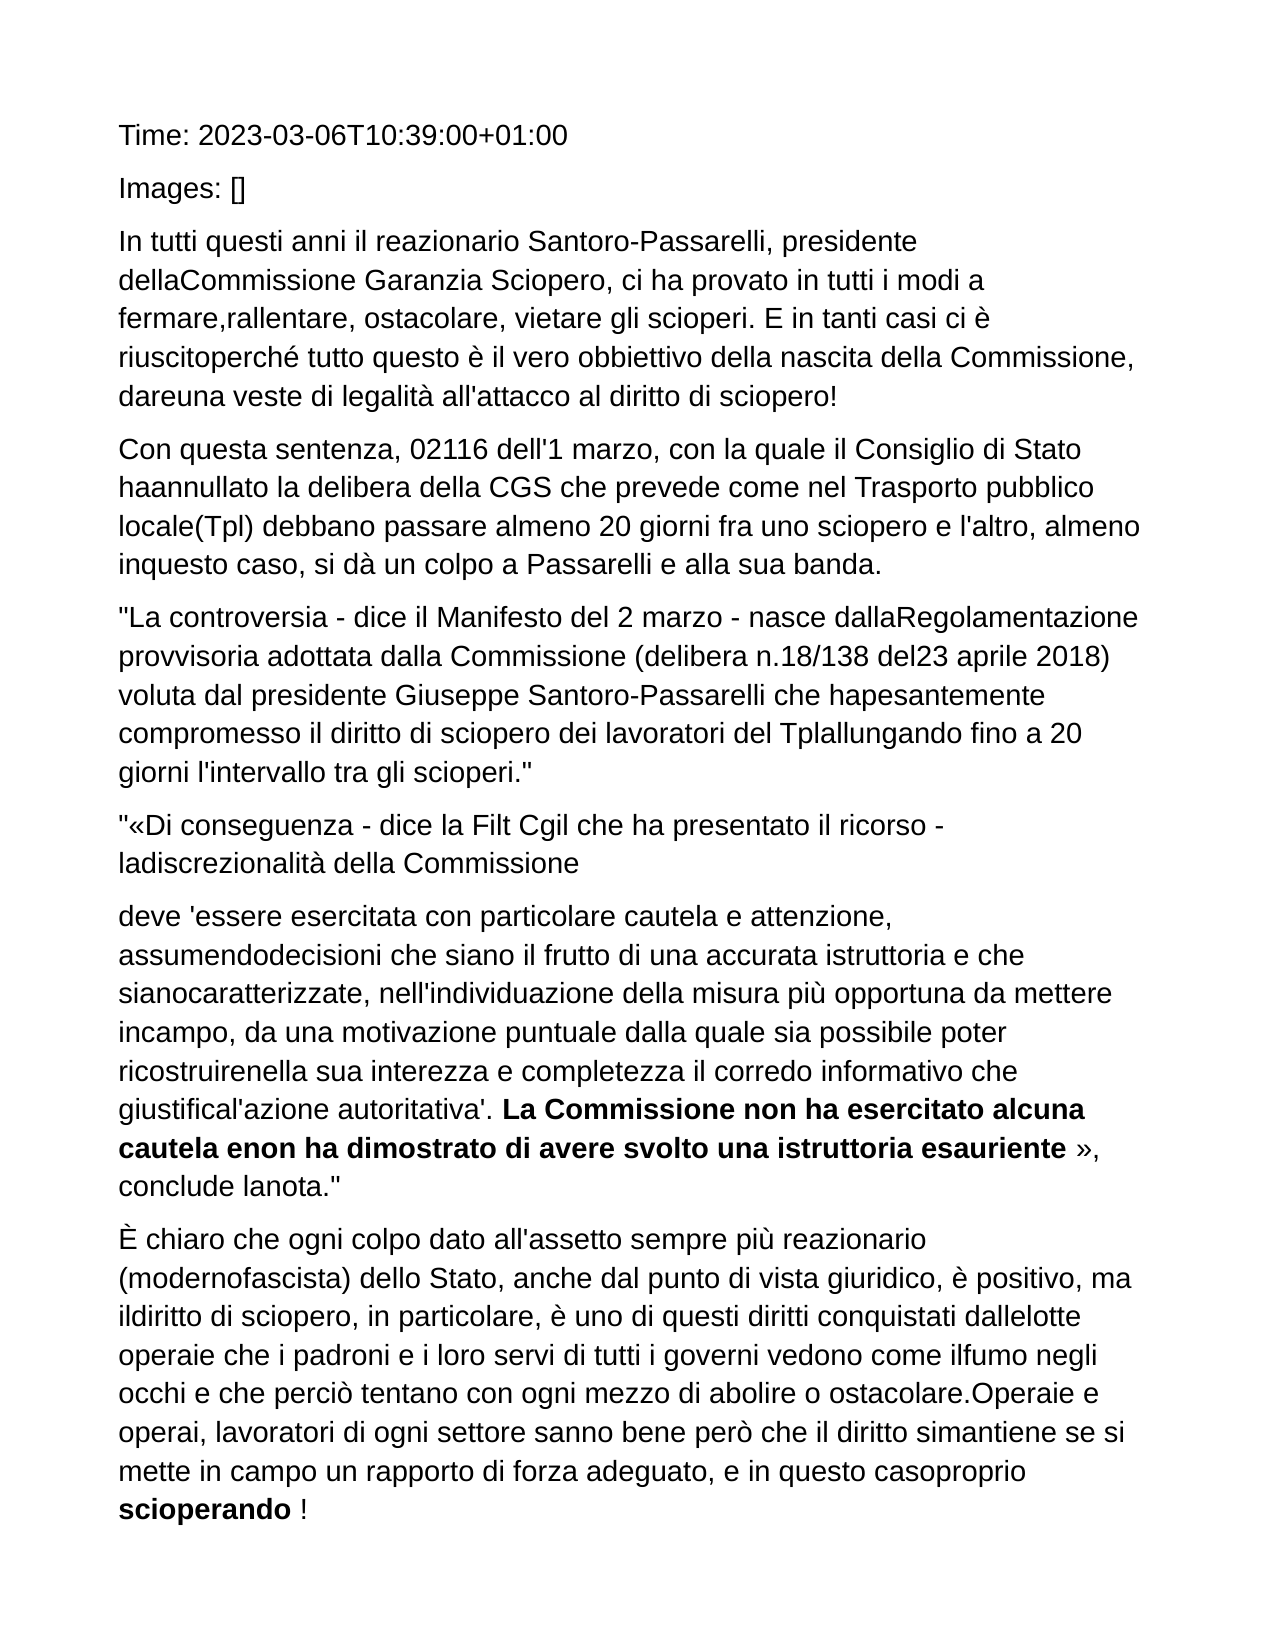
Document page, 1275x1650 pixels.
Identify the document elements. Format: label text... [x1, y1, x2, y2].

text È chiaro che ogni colpo dato all'assetto sempre più reazionario (modernofascista) dello Stato, anche dal punto di vista giuridico, è positivo, ma ildiritto di sciopero, in particolare, è uno di questi diritti conquistati dallelotte operaie che i padroni e i loro servi di tutti i governi vedono come ilfumo negli occhi e che perciò tentano con ogni mezzo di abolire o ostacolare.Operaie e operai, lavoratori di ogni settore sanno bene però che il diritto simantiene se si mette in campo un rapporto di forza adeguato, e in questo casoproprio scioperando ! [118, 1222, 1157, 1526]
text "«Di conseguenza - dice la Filt Cgil che ha presentato il ricorso - ladiscrezionalità della Commissione [118, 808, 1157, 880]
text Con questa sentenza, 02116 dell'1 marzo, con la quale il Consiglio di Stato haannullato la delibera della CGS che prevede come nel Trasporto pubblico locale(Tpl) debbano passare almeno 20 giorni fra uno sciopero e l'altro, almeno inquesto caso, si dà un colpo a Passarelli e alla sua banda. [118, 432, 1157, 581]
text deve 'essere esercitata con particolare cautela e attenzione, assumendodecisioni che siano il frutto di una accurata istruttoria e che sianocaratterizzate, nell'individuazione della misura più opportuna da mettere incampo, da una motivazione puntuale dalla quale sia possibile poter ricostruirenella sua interezza e completezza il corredo informativo che giustifical'azione autoritativa'. La Commissione non ha esercitato alcuna cautela enon ha dimostrato di avere svolto una istruttoria esauriente », conclude lanota." [118, 899, 1157, 1203]
text "La controversia - dice il Manifesto del 2 marzo - nasce dallaRegolamentazione provvisoria adottata dalla Commissione (delibera n.18/138 del23 aprile 2018) voluta dal presidente Giuseppe Santoro-Passarelli che hapesantemente compromesso il diritto di sciopero dei lavoratori del Tplallungando fino a 20 giorni l'intervallo tra gli scioperi." [118, 600, 1157, 788]
text Images: [] [118, 171, 1157, 205]
text In tutti questi anni il reazionario Santoro-Passarelli, presidente dellaCommissione Garanzia Sciopero, ci ha provato in tutti i modi a fermare,rallentare, ostacolare, vietare gli scioperi. E in tanti casi ci è riuscitoperché tutto questo è il vero obbiettivo della nascita della Commissione, dareuna veste di legalità all'attacco al diritto di sciopero! [118, 224, 1157, 412]
text Time: 2023-03-06T10:39:00+01:00 [118, 118, 1157, 152]
